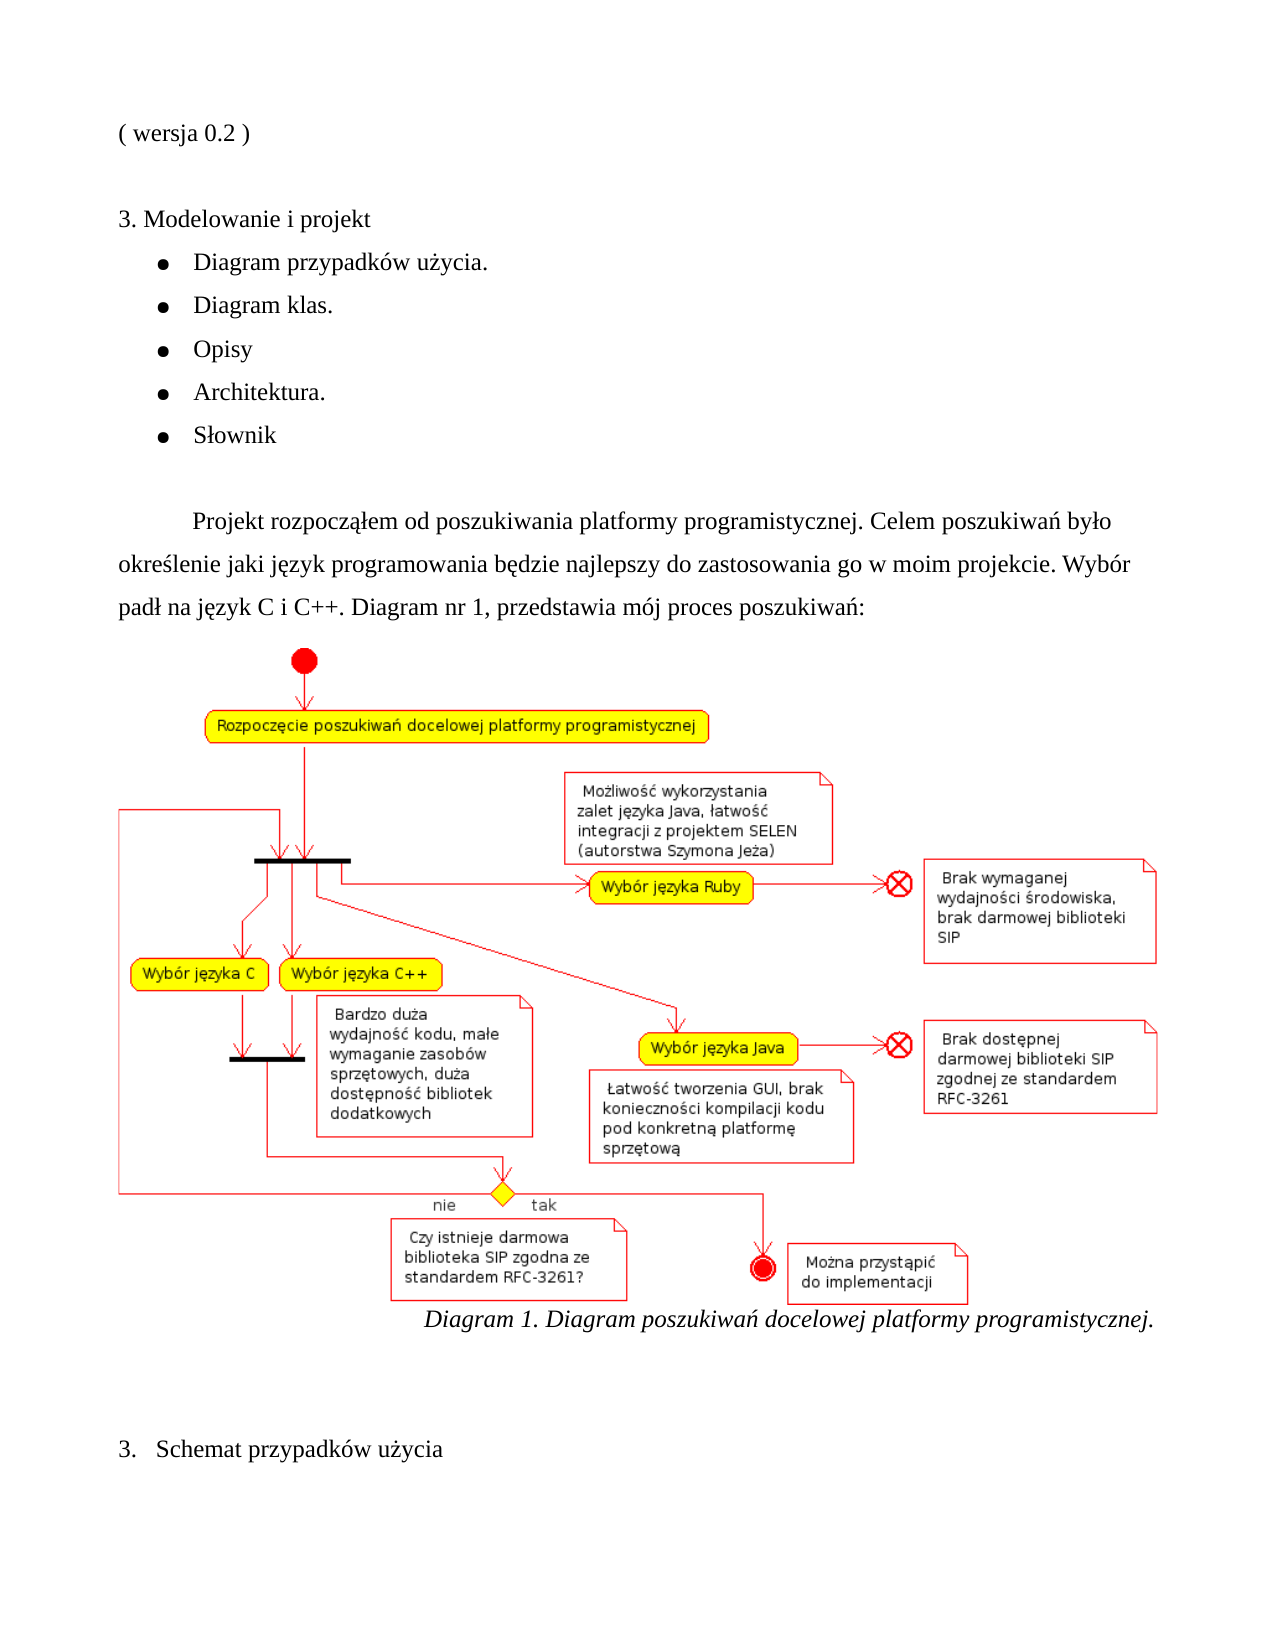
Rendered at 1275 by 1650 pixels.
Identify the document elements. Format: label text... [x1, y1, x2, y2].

text Diagram 1. Diagram poszukiwań docelowej platformy programistycznej. [118, 1305, 1157, 1333]
list Słownik [156, 420, 1157, 449]
list Architektura. [156, 377, 1157, 406]
text 3. Modelowanie i projekt [118, 204, 1157, 233]
list Opisy [156, 334, 1157, 362]
list Diagram przypadków użycia. [156, 247, 1157, 276]
text Projekt rozpocząłem od poszukiwania platformy programistycznej. Celem poszukiwań było określenie jaki język programowania będzie najlepszy do zastosowania go w moim projekcie. Wybór padł na język C i C++. Diagram nr 1, przedstawia mój proces poszukiwań: [118, 506, 1157, 621]
list Schemat przypadków użycia [118, 1434, 1157, 1462]
text ( wersja 0.2 ) [118, 118, 1157, 147]
list Diagram klas. [156, 291, 1157, 319]
picture [118, 648, 1158, 1305]
